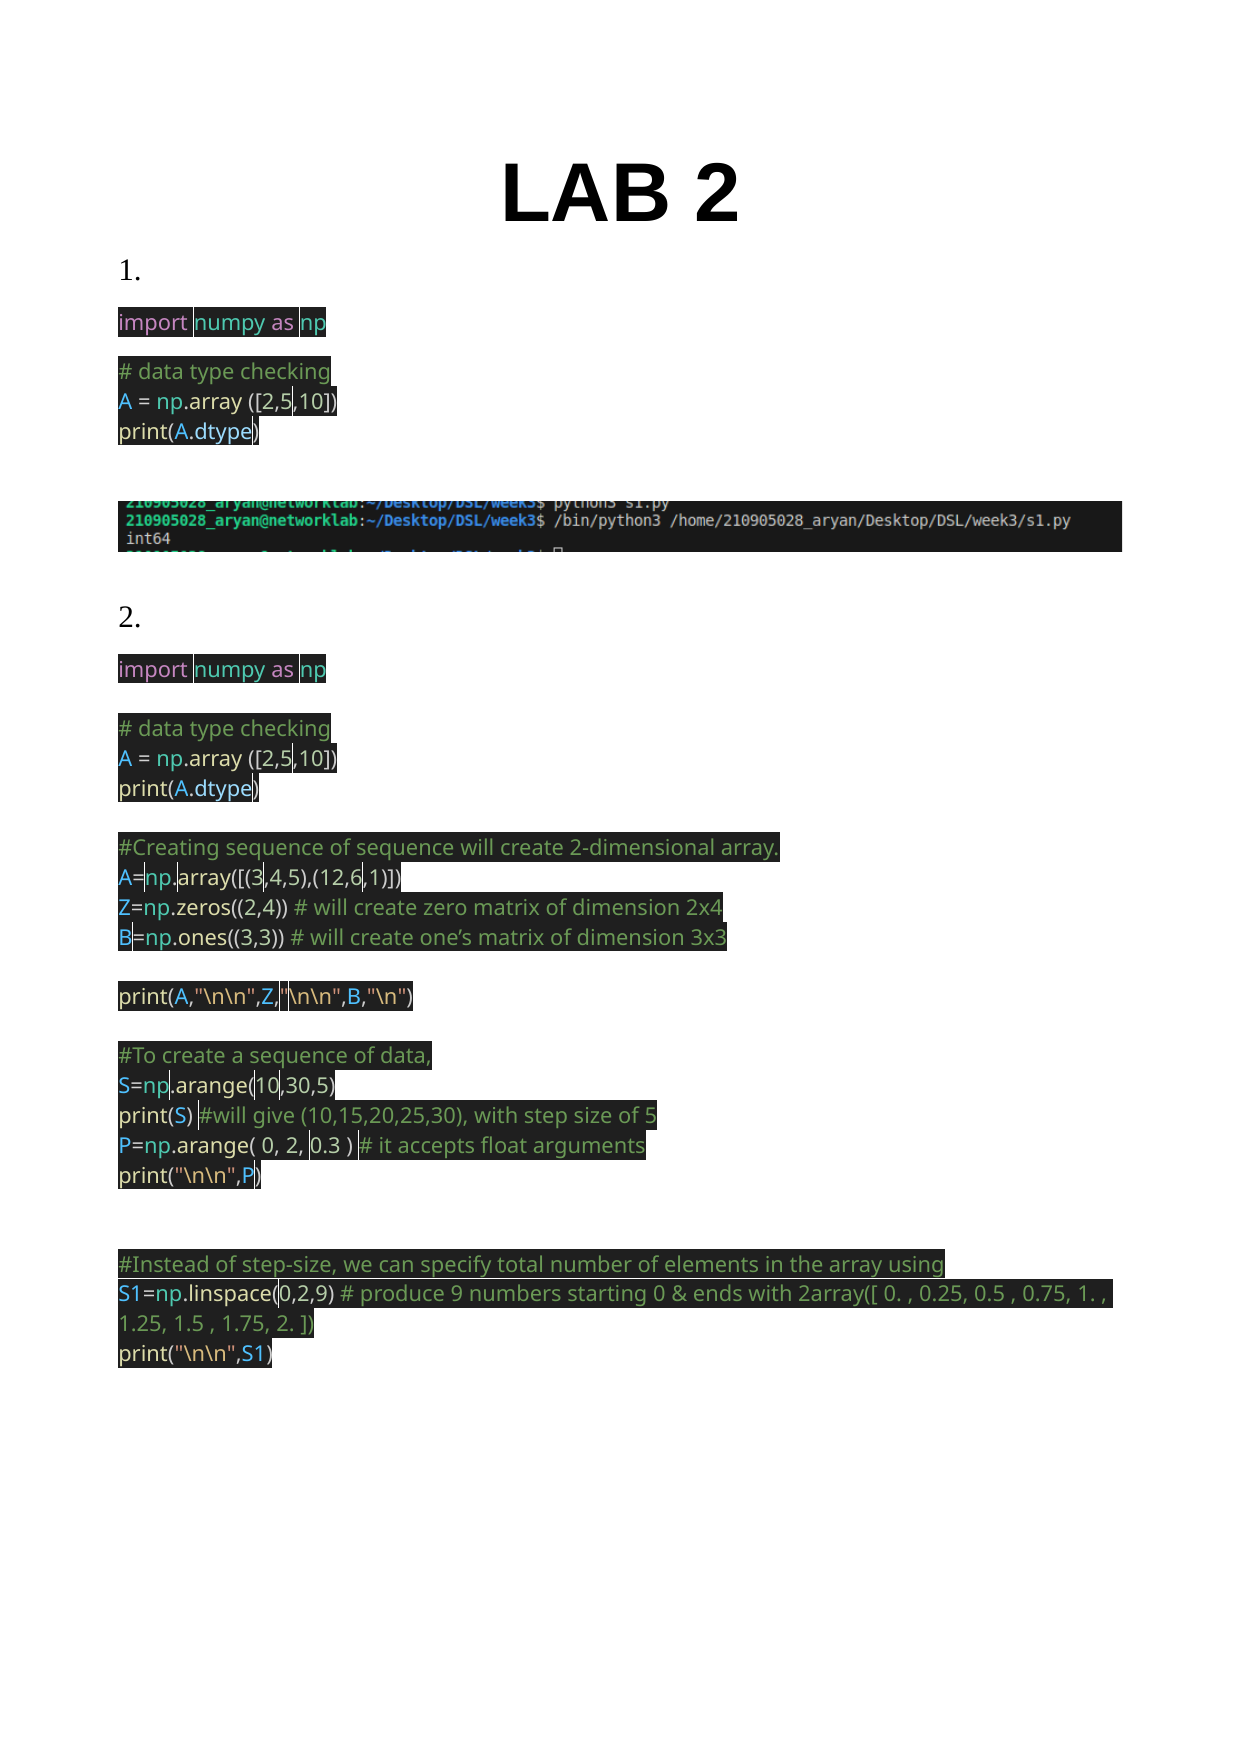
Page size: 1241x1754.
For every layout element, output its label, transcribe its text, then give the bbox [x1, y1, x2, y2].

text S1=np.linspace(0,2,9) # produce 9 numbers starting 0 & ends with 2array([ 0. , 0.25, 0.5 , 0.75, 1. , 1.25, 1.5 , 1.75, 2. ]) [118, 1278, 1122, 1338]
text #Creating sequence of sequence will create 2-dimensional array. [118, 832, 1122, 862]
text print(A.dtype) [118, 773, 1122, 802]
title LAB 2 [118, 143, 1122, 239]
text import numpy as np [118, 654, 1122, 683]
text A = np.array ([2,5,10]) [118, 743, 1122, 773]
text # data type checking [118, 713, 1122, 743]
text #Instead of step-size, we can specify total number of elements in the array using [118, 1249, 1122, 1278]
text Z=np.zeros((2,4)) # will create zero matrix of dimension 2x4 [118, 892, 1122, 922]
text print("\n\n",P) [118, 1160, 1122, 1189]
text P=np.arange( 0, 2, 0.3 ) # it accepts float arguments [118, 1130, 1122, 1160]
text print(S) #will give (10,15,20,25,30), with step size of 5 [118, 1100, 1122, 1130]
text print("\n\n",S1) [118, 1338, 1122, 1368]
text #To create a sequence of data, [118, 1041, 1122, 1070]
text S=np.arange(10,30,5) [118, 1070, 1122, 1100]
text B=np.ones((3,3)) # will create one’s matrix of dimension 3x3 [118, 922, 1122, 951]
text 2. [118, 552, 1122, 634]
text print(A,"\n\n",Z,"\n\n",B,"\n") [118, 981, 1122, 1011]
text A=np.array([(3,4,5),(12,6,1)]) [118, 862, 1122, 892]
text A = np.array ([2,5,10]) [118, 386, 1122, 416]
text # data type checking [118, 356, 1122, 386]
text print(A.dtype) [118, 416, 1122, 445]
text import numpy as np [118, 307, 1122, 337]
picture [118, 501, 1123, 552]
text 1. [118, 251, 1122, 287]
